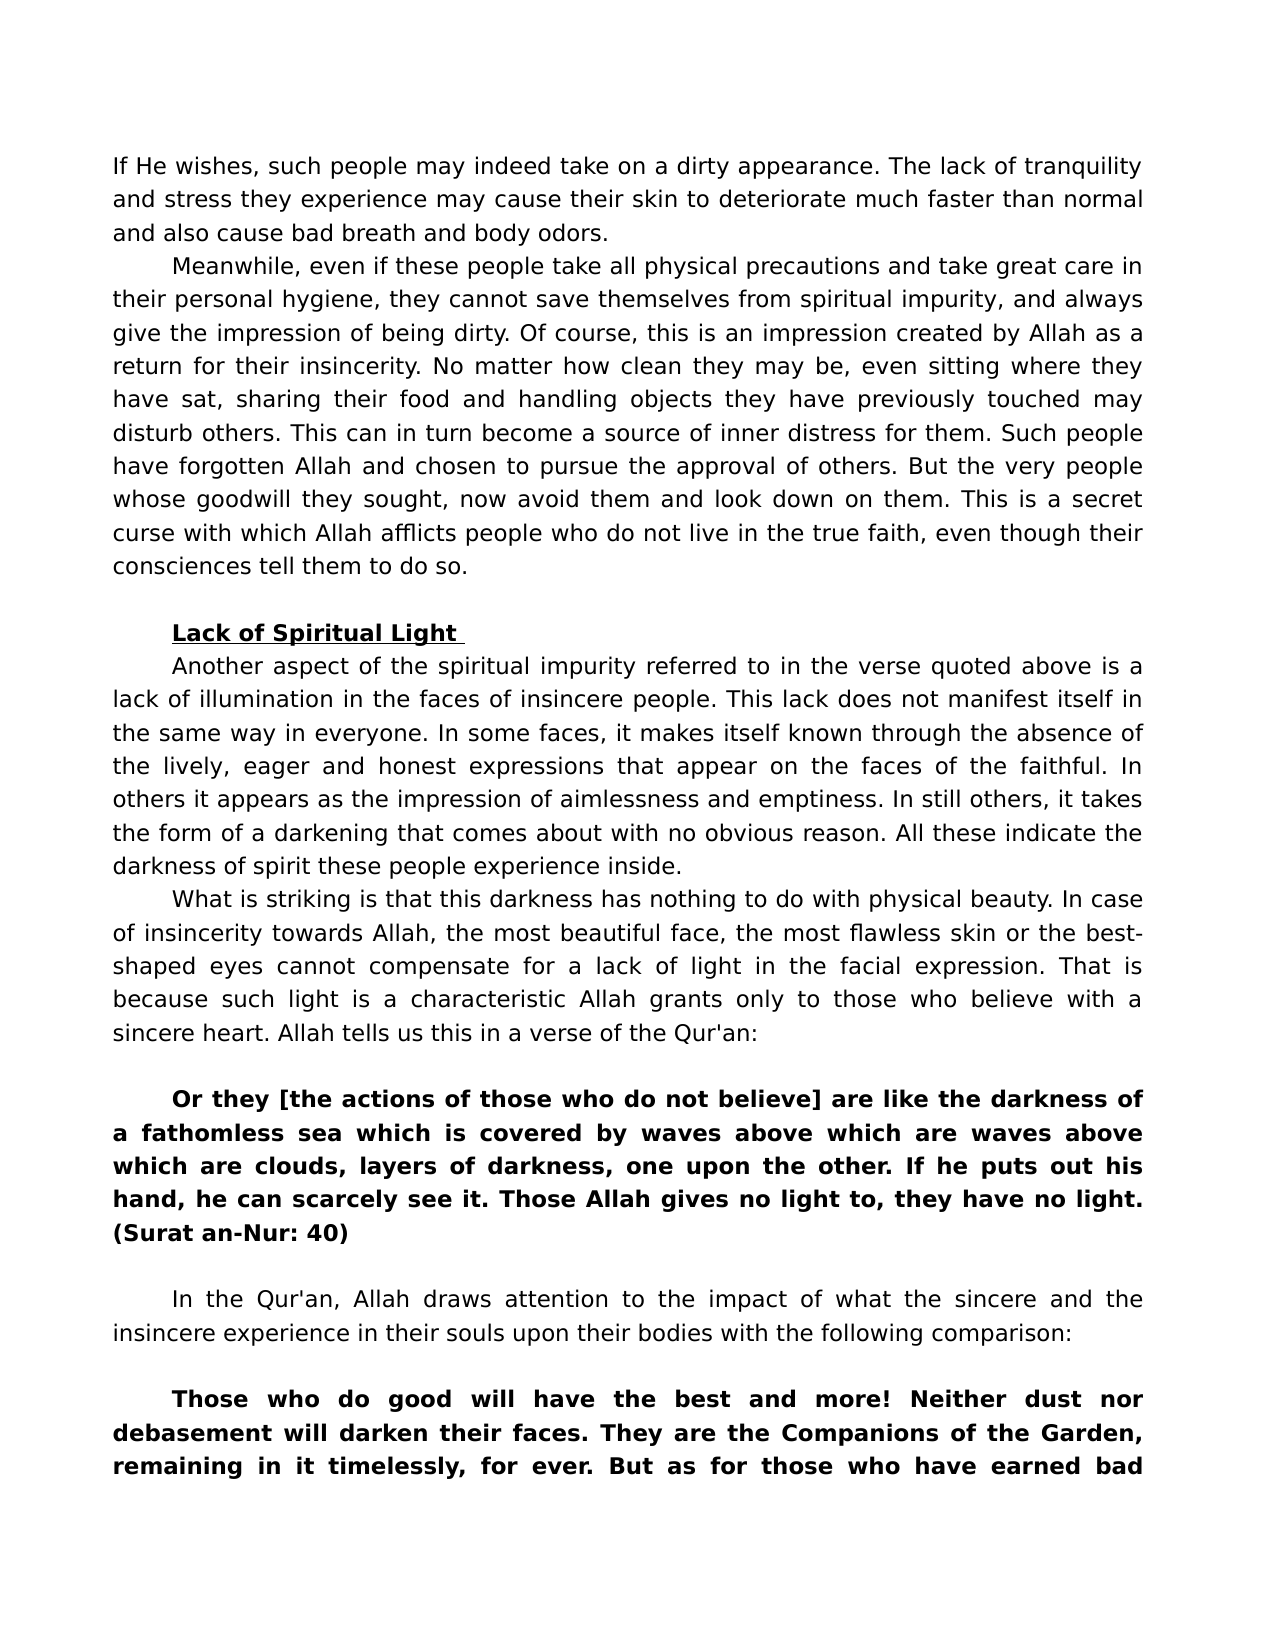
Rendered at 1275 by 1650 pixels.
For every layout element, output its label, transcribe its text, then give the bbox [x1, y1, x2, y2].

text Those who do good will have the best and more! Neither dust nor debasement will darken their faces. They are the Companions of the Garden, remaining in it timelessly, for ever. But as for those who have earned bad [112, 1381, 1145, 1481]
text In the Qur'an, Allah draws attention to the impact of what the sincere and the insincere experience in their souls upon their bodies with the following comparison: [112, 1281, 1145, 1348]
text Or they [the actions of those who do not believe] are like the darkness of a fathomless sea which is covered by waves above which are waves above which are clouds, layers of darkness, one upon the other. If he puts out his hand, he can scarcely see it. Those Allah gives no light to, they have no light. (Surat an-Nur: 40) [112, 1081, 1145, 1248]
text Lack of Spiritual Light [112, 614, 1145, 648]
text Meanwhile, even if these people take all physical precautions and take great care in their personal hygiene, they cannot save themselves from spiritual impurity, and always give the impression of being dirty. Of course, this is an impression created by Allah as a return for their insincerity. No matter how clean they may be, even sitting where they have sat, sharing their food and handling objects they have previously touched may disturb others. This can in turn become a source of inner distress for them. Such people have forgotten Allah and chosen to pursue the approval of others. But the very people whose goodwill they sought, now avoid them and look down on them. This is a secret curse with which Allah afflicts people who do not live in the true faith, even though their consciences tell them to do so. [112, 248, 1145, 581]
text Another aspect of the spiritual impurity referred to in the verse quoted above is a lack of illumination in the faces of insincere people. This lack does not manifest itself in the same way in everyone. In some faces, it makes itself known through the absence of the lively, eager and honest expressions that appear on the faces of the faithful. In others it appears as the impression of aimlessness and emptiness. In still others, it takes the form of a darkening that comes about with no obvious reason. All these indicate the darkness of spirit these people experience inside. [112, 648, 1145, 881]
text What is striking is that this darkness has nothing to do with physical beauty. In case of insincerity towards Allah, the most beautiful face, the most flawless skin or the best-shaped eyes cannot compensate for a lack of light in the facial expression. That is because such light is a characteristic Allah grants only to those who believe with a sincere heart. Allah tells us this in a verse of the Qur'an: [112, 881, 1145, 1048]
text If He wishes, such people may indeed take on a dirty appearance. The lack of tranquility and stress they experience may cause their skin to deteriorate much faster than normal and also cause bad breath and body odors. [112, 148, 1145, 248]
